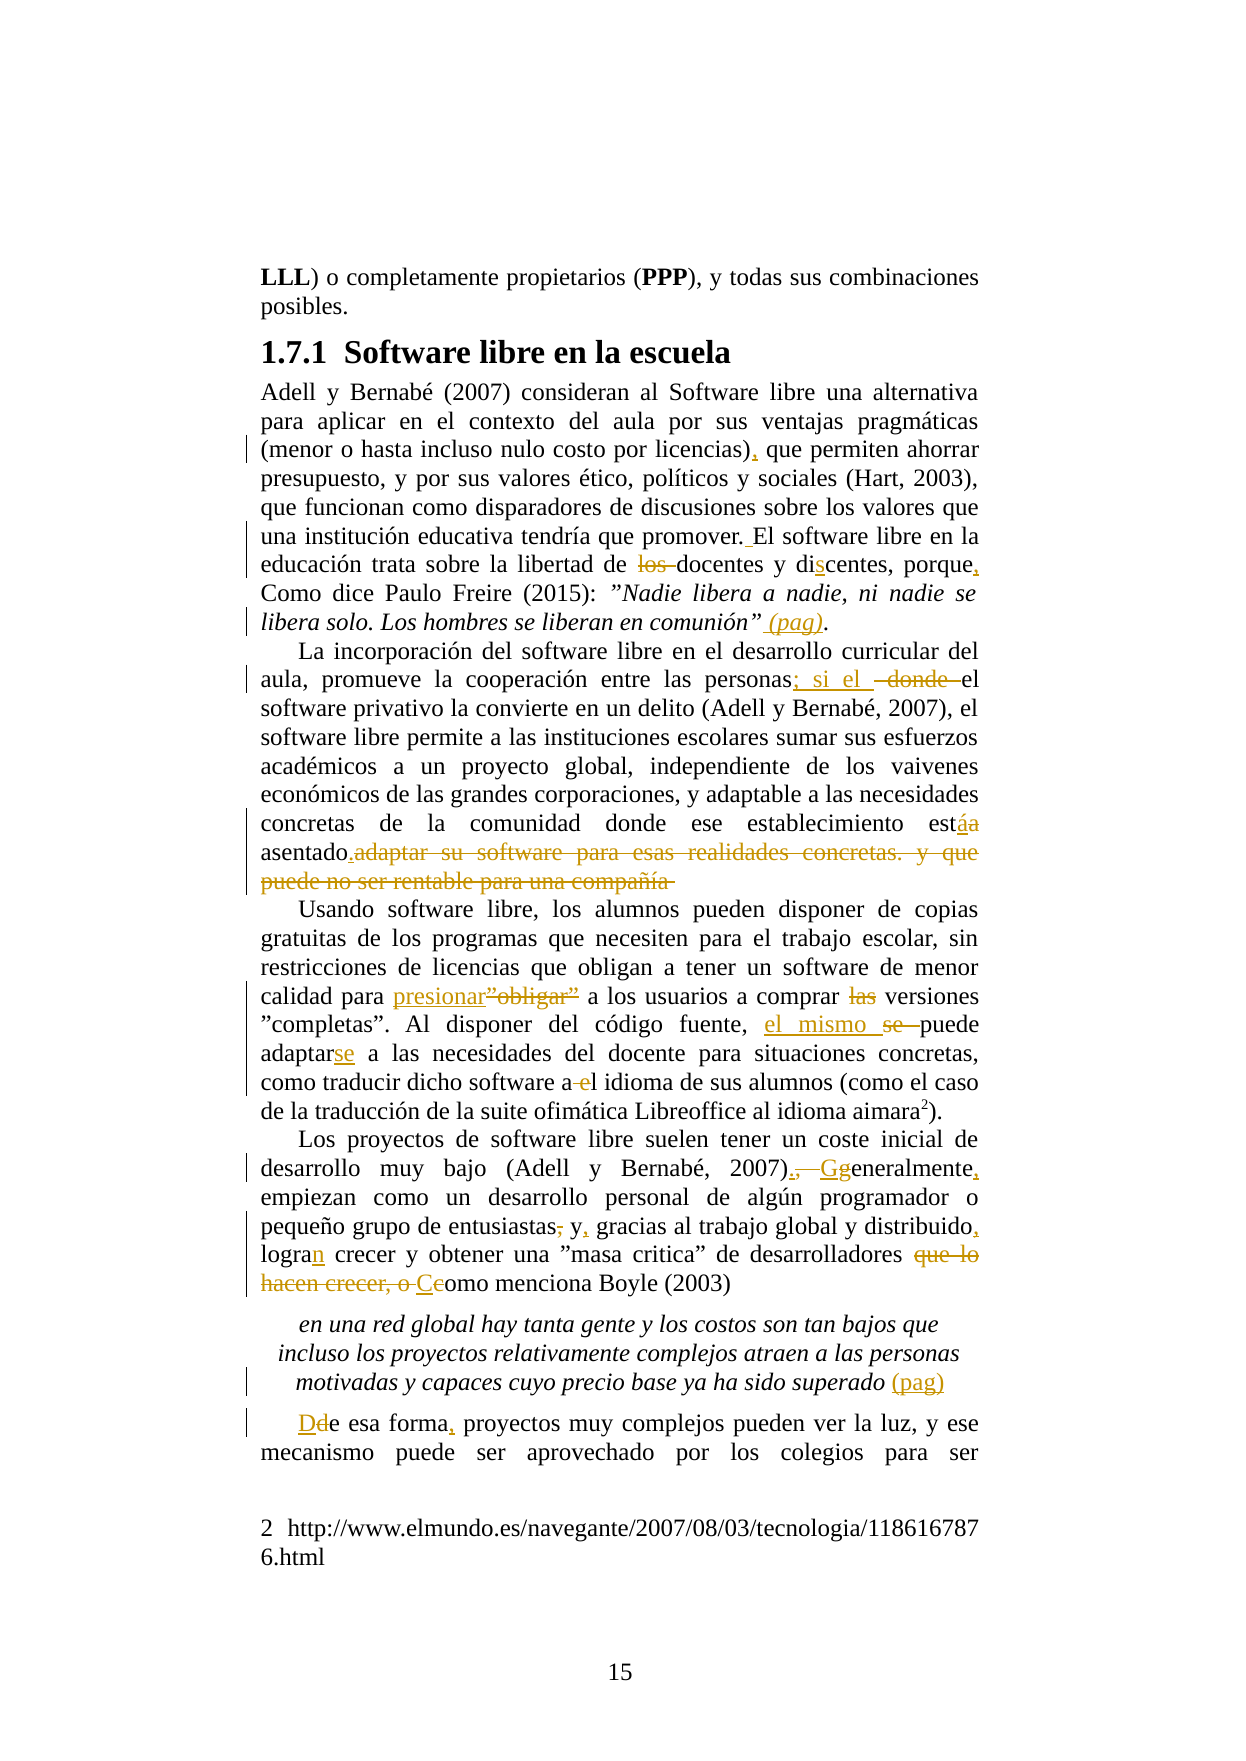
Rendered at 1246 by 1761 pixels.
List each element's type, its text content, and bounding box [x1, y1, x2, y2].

text http://www.elmundo.es/navegante/2007/08/03/tecnologia/1186167876.html [260, 1513, 979, 1571]
text LLL) o completamente propietarios (PPP), y todas sus combinaciones posibles. [260, 262, 979, 320]
text Los proyectos de software libre suelen tener un coste inicial de desarrollo muy bajo (Adell y Bernabé, 2007).Generalmente, empiezan como un desarrollo personal de algún programador o pequeño grupo de entusiastas y, gracias al trabajo global y distribuido, logran crecer y obtener una ”masa critica” de desarrolladores Como menciona Boyle (2003) [260, 1124, 979, 1297]
text La incorporación del software libre en el desarrollo curricular del aula, promueve la cooperación entre las personas; si el el software privativo la convierte en un delito (Adell y Bernabé, 2007), el software libre permite a las instituciones escolares sumar sus esfuerzos académicos a un proyecto global, independiente de los vaivenes económicos de las grandes corporaciones, y adaptable a las necesidades concretas de la comunidad donde ese establecimiento está asentado. [260, 636, 979, 894]
text Adell y Bernabé (2007) consideran al Software libre una alternativa para aplicar en el contexto del aula por sus ventajas pragmáticas (menor o hasta incluso nulo costo por licencias), que permiten ahorrar presupuesto, y por sus valores ético, políticos y sociales (Hart, 2003), que funcionan como disparadores de discusiones sobre los valores que una institución educativa tendría que promover. El software libre en la educación trata sobre la libertad de docentes y discentes, porque, Como dice Paulo Freire (2015): ”Nadie libera a nadie, ni nadie se libera solo. Los hombres se liberan en comunión” (pag). [260, 377, 979, 636]
subtitle 1.7.1 Software libre en la escuela [260, 332, 979, 371]
text De esa forma, proyectos muy complejos pueden ver la luz, y ese mecanismo puede ser aprovechado por los colegios para ser [260, 1408, 979, 1466]
text en una red global hay tanta gente y los costos son tan bajos que incluso los proyectos relativamente complejos atraen a las personas motivadas y capaces cuyo precio base ya ha sido superado (pag) [260, 1309, 979, 1396]
text Usando software libre, los alumnos pueden disponer de copias gratuitas de los programas que necesiten para el trabajo escolar, sin restricciones de licencias que obligan a tener un software de menor calidad para presionar a los usuarios a comprar versiones ”completas”. Al disponer del código fuente, el mismo puede adaptarse a las necesidades del docente para situaciones concretas, como traducir dicho software al idioma de sus alumnos (como el caso de la traducción de la suite ofimática Libreoffice al idioma aimara). [260, 894, 979, 1124]
